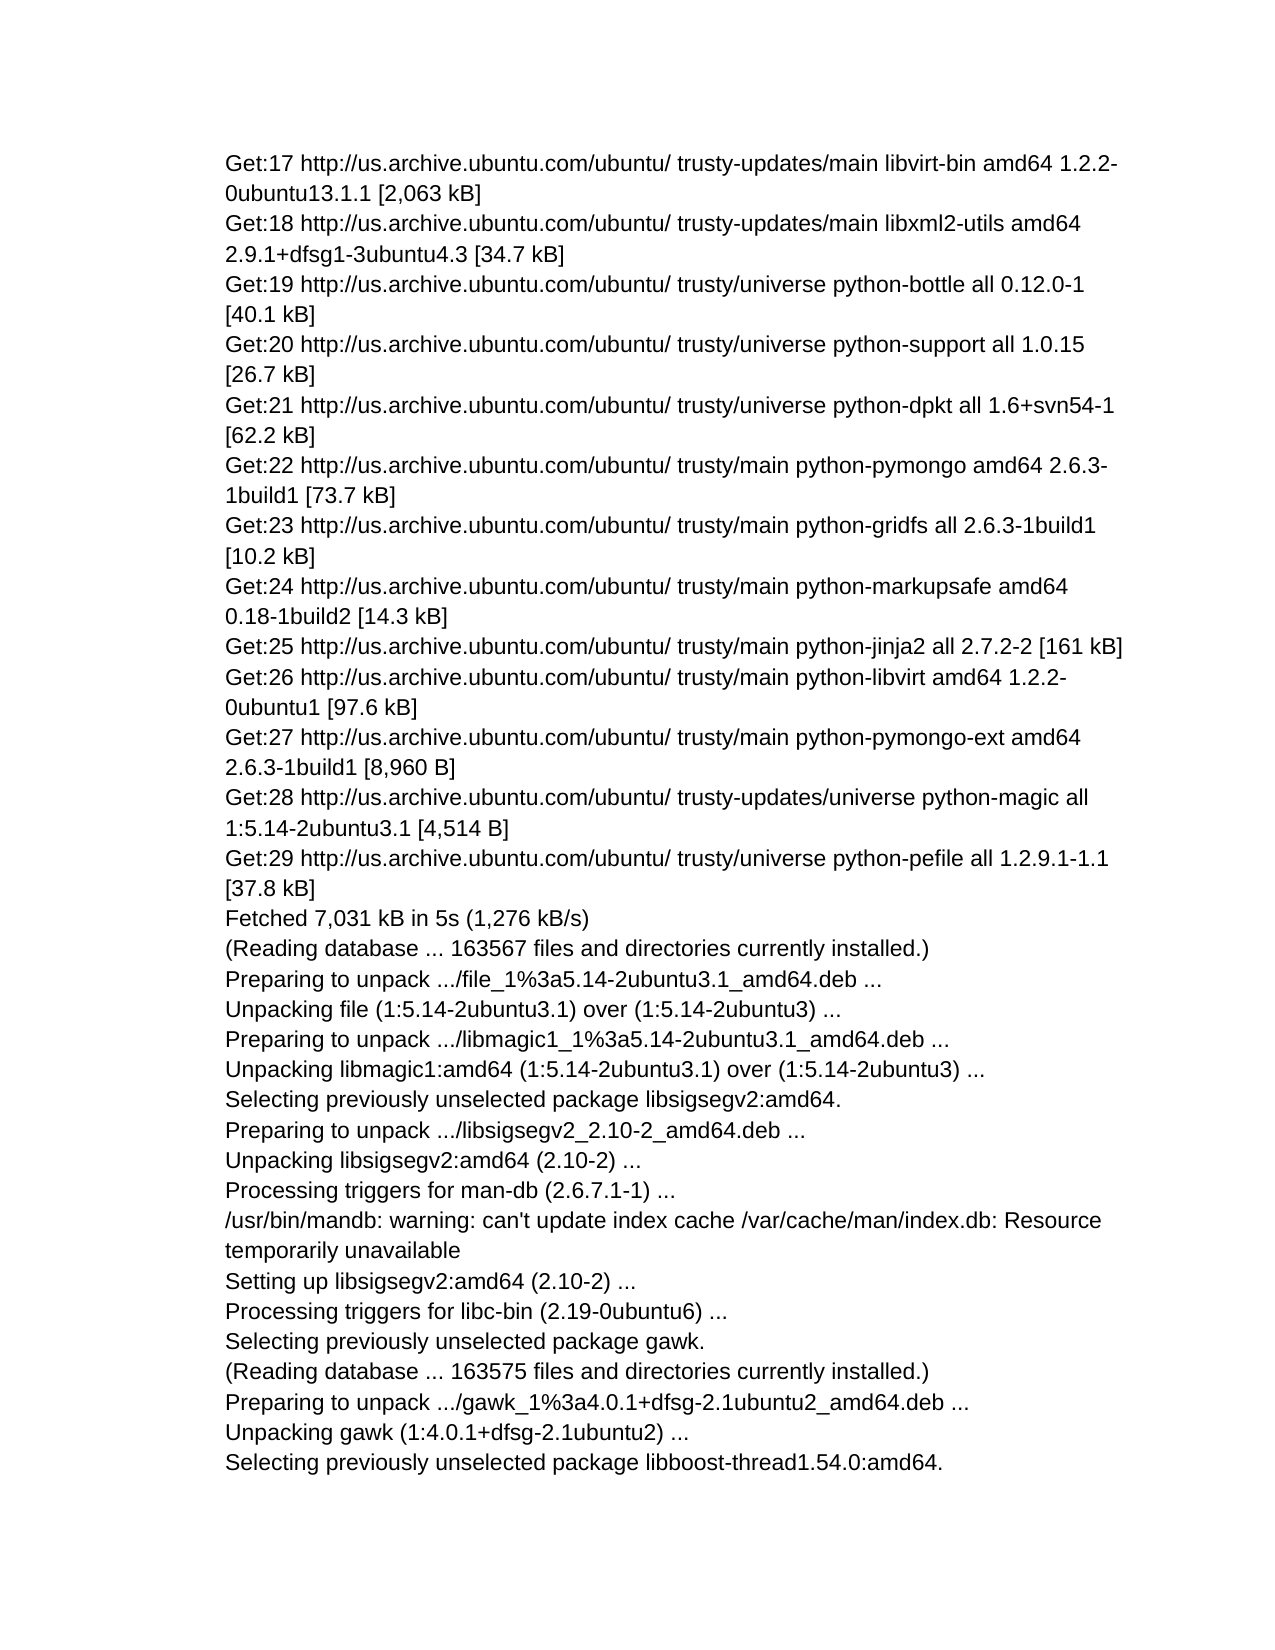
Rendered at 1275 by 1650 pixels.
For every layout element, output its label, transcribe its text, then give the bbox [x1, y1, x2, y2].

text Get:28 http://us.archive.ubuntu.com/ubuntu/ trusty-updates/universe python-magic all 1:5.14-2ubuntu3.1 [4,514 B] [225, 784, 1125, 841]
text Fetched 7,031 kB in 5s (1,276 kB/s) [225, 905, 1125, 932]
text (Reading database ... 163575 files and directories currently installed.) [225, 1358, 1125, 1385]
text Unpacking gawk (1:4.0.1+dfsg-2.1ubuntu2) ... [225, 1419, 1125, 1445]
text Get:23 http://us.archive.ubuntu.com/ubuntu/ trusty/main python-gridfs all 2.6.3-1build1 [10.2 kB] [225, 512, 1125, 569]
text Get:26 http://us.archive.ubuntu.com/ubuntu/ trusty/main python-libvirt amd64 1.2.2-0ubuntu1 [97.6 kB] [225, 663, 1125, 720]
text Preparing to unpack .../libsigsegv2_2.10-2_amd64.deb ... [225, 1117, 1125, 1143]
text Preparing to unpack .../file_1%3a5.14-2ubuntu3.1_amd64.deb ... [225, 966, 1125, 992]
text Get:25 http://us.archive.ubuntu.com/ubuntu/ trusty/main python-jinja2 all 2.7.2-2 [161 kB] [225, 633, 1125, 660]
text Preparing to unpack .../libmagic1_1%3a5.14-2ubuntu3.1_amd64.deb ... [225, 1026, 1125, 1052]
text Get:24 http://us.archive.ubuntu.com/ubuntu/ trusty/main python-markupsafe amd64 0.18-1build2 [14.3 kB] [225, 573, 1125, 629]
text Selecting previously unselected package libboost-thread1.54.0:amd64. [225, 1449, 1125, 1475]
text Preparing to unpack .../gawk_1%3a4.0.1+dfsg-2.1ubuntu2_amd64.deb ... [225, 1388, 1125, 1415]
text Get:29 http://us.archive.ubuntu.com/ubuntu/ trusty/universe python-pefile all 1.2.9.1-1.1 [37.8 kB] [225, 845, 1125, 901]
text Processing triggers for man-db (2.6.7.1-1) ... [225, 1177, 1125, 1203]
text Get:22 http://us.archive.ubuntu.com/ubuntu/ trusty/main python-pymongo amd64 2.6.3-1build1 [73.7 kB] [225, 452, 1125, 509]
text Processing triggers for libc-bin (2.19-0ubuntu6) ... [225, 1298, 1125, 1324]
text Unpacking file (1:5.14-2ubuntu3.1) over (1:5.14-2ubuntu3) ... [225, 996, 1125, 1022]
text Get:17 http://us.archive.ubuntu.com/ubuntu/ trusty-updates/main libvirt-bin amd64 1.2.2-0ubuntu13.1.1 [2,063 kB] [225, 150, 1125, 207]
text Unpacking libmagic1:amd64 (1:5.14-2ubuntu3.1) over (1:5.14-2ubuntu3) ... [225, 1056, 1125, 1083]
text (Reading database ... 163567 files and directories currently installed.) [225, 935, 1125, 962]
text Get:18 http://us.archive.ubuntu.com/ubuntu/ trusty-updates/main libxml2-utils amd64 2.9.1+dfsg1-3ubuntu4.3 [34.7 kB] [225, 210, 1125, 267]
text /usr/bin/mandb: warning: can't update index cache /var/cache/man/index.db: Resource temporarily unavailable [225, 1207, 1125, 1264]
text Get:21 http://us.archive.ubuntu.com/ubuntu/ trusty/universe python-dpkt all 1.6+svn54-1 [62.2 kB] [225, 392, 1125, 448]
text Get:19 http://us.archive.ubuntu.com/ubuntu/ trusty/universe python-bottle all 0.12.0-1 [40.1 kB] [225, 271, 1125, 327]
text Get:20 http://us.archive.ubuntu.com/ubuntu/ trusty/universe python-support all 1.0.15 [26.7 kB] [225, 331, 1125, 388]
text Get:27 http://us.archive.ubuntu.com/ubuntu/ trusty/main python-pymongo-ext amd64 2.6.3-1build1 [8,960 B] [225, 724, 1125, 781]
text Unpacking libsigsegv2:amd64 (2.10-2) ... [225, 1147, 1125, 1173]
text Setting up libsigsegv2:amd64 (2.10-2) ... [225, 1268, 1125, 1294]
text Selecting previously unselected package libsigsegv2:amd64. [225, 1086, 1125, 1113]
text Selecting previously unselected package gawk. [225, 1328, 1125, 1354]
